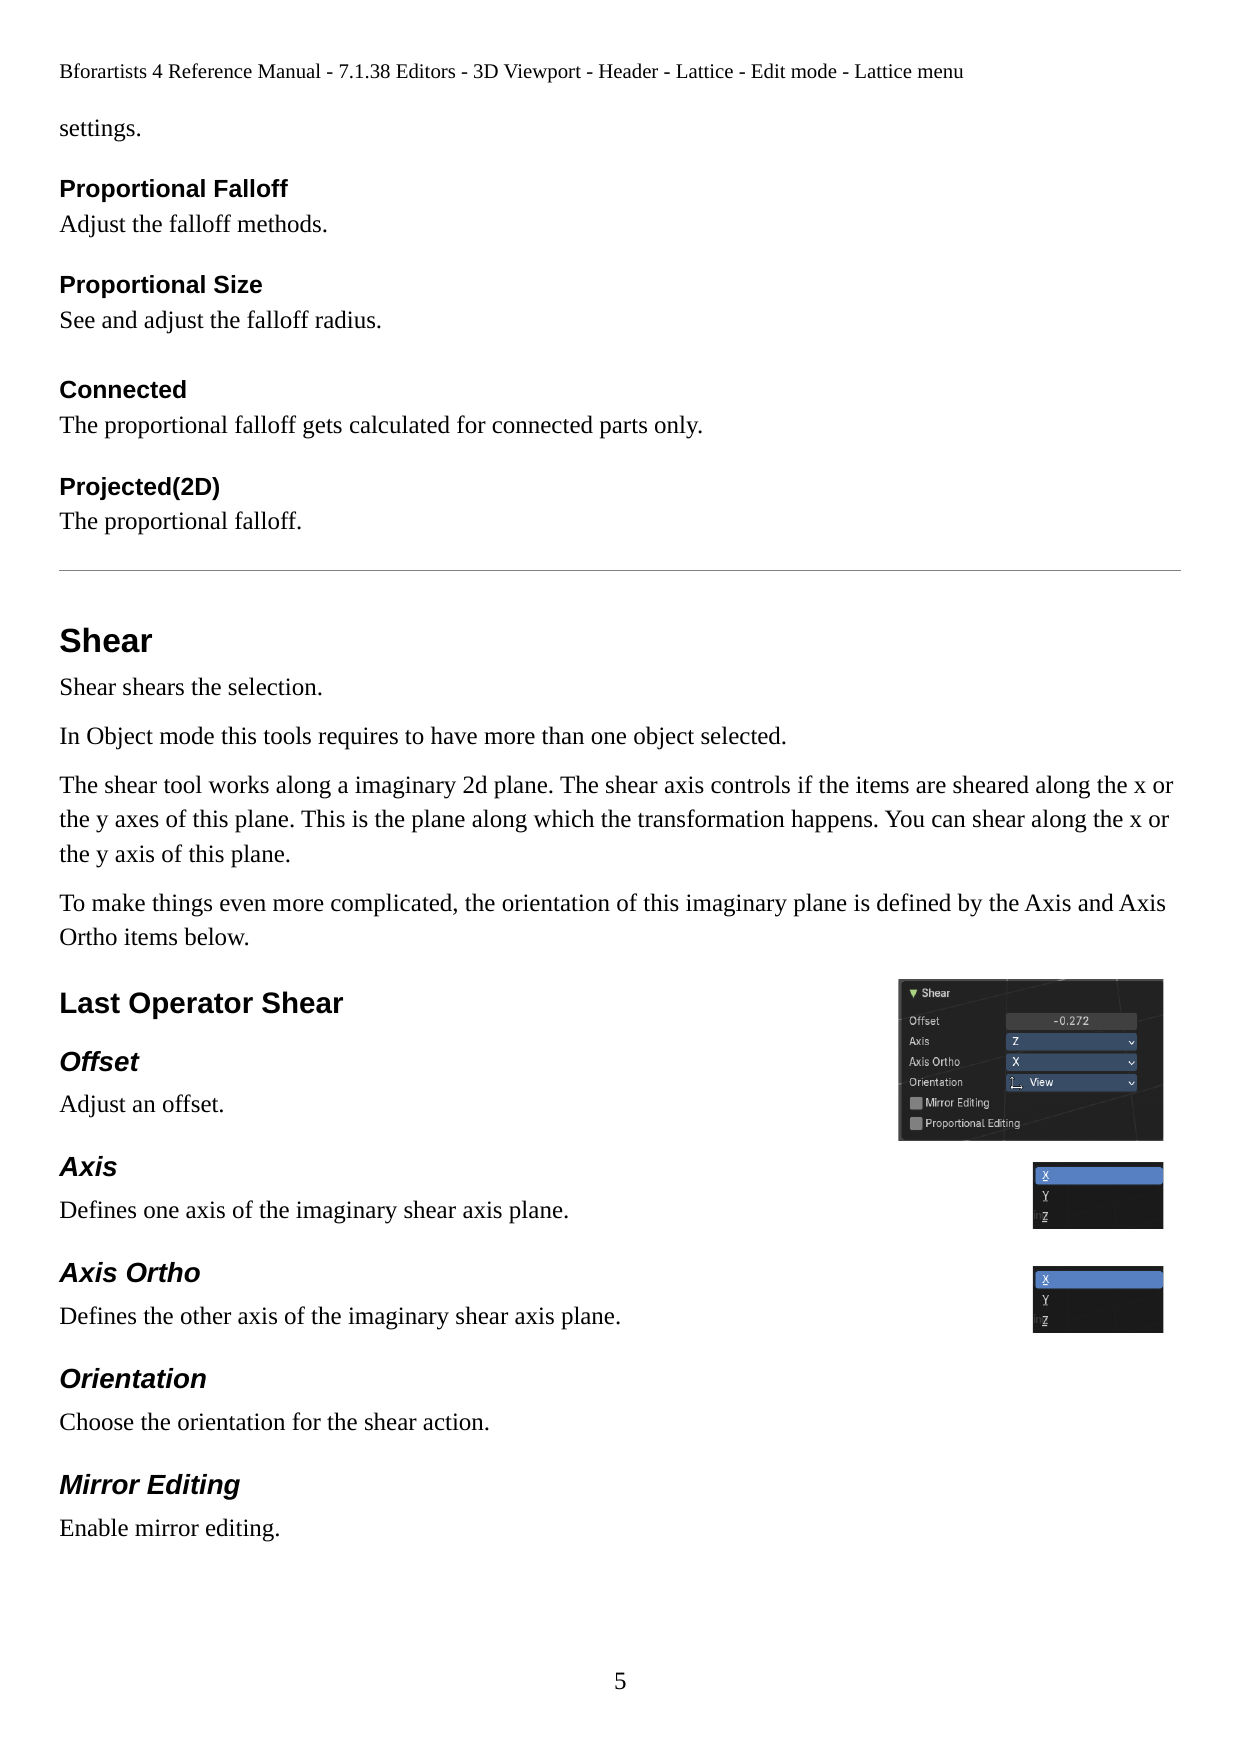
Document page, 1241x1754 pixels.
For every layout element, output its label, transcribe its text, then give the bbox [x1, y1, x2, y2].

text The proportional falloff gets calculated for connected parts only. [59, 410, 1181, 439]
text Enable mirror editing. [59, 1513, 1181, 1542]
subtitle [1164, 986, 1181, 1020]
picture [1032, 1162, 1164, 1229]
text [1164, 1089, 1181, 1118]
subtitle Mirror Editing [59, 1469, 1181, 1501]
text The shear tool works along a imaginary 2d plane. The shear axis controls if the items are sheared along the x or the y axes of this plane. This is the plane along which the transformation happens. You can shear along the x or the y axis of this plane. [59, 770, 1181, 867]
subtitle Connected [59, 375, 1181, 404]
subtitle Last Operator Shear [59, 986, 898, 1020]
text Shear shears the selection. [59, 672, 1181, 700]
subtitle [1164, 1045, 1181, 1077]
text See and adjust the falloff radius. [59, 305, 1181, 334]
text Adjust the falloff methods. [59, 209, 1181, 238]
picture [1032, 1266, 1164, 1333]
subtitle Axis [59, 1151, 1181, 1183]
text Adjust an offset. [59, 1089, 898, 1118]
subtitle Orientation [59, 1363, 1181, 1394]
text In Object mode this tools requires to have more than one object selected. [59, 721, 1181, 749]
subtitle Projected(2D) [59, 472, 1181, 500]
text settings. [59, 113, 1181, 141]
subtitle Axis Ortho [59, 1257, 1181, 1289]
text To make things even more complicated, the orientation of this imaginary plane is defined by the Axis and Axis Ortho items below. [59, 888, 1181, 951]
subtitle Proportional Falloff [59, 174, 1181, 203]
picture [898, 979, 1164, 1141]
subtitle Shear [59, 621, 1181, 659]
subtitle Offset [59, 1045, 898, 1077]
text Defines the other axis of the imaginary shear axis plane. [59, 1301, 1032, 1330]
text Defines one axis of the imaginary shear axis plane. [59, 1195, 1032, 1224]
subtitle Proportional Size [59, 271, 1181, 299]
text The proportional falloff. [59, 506, 1181, 535]
text Choose the orientation for the shear action. [59, 1407, 1181, 1436]
